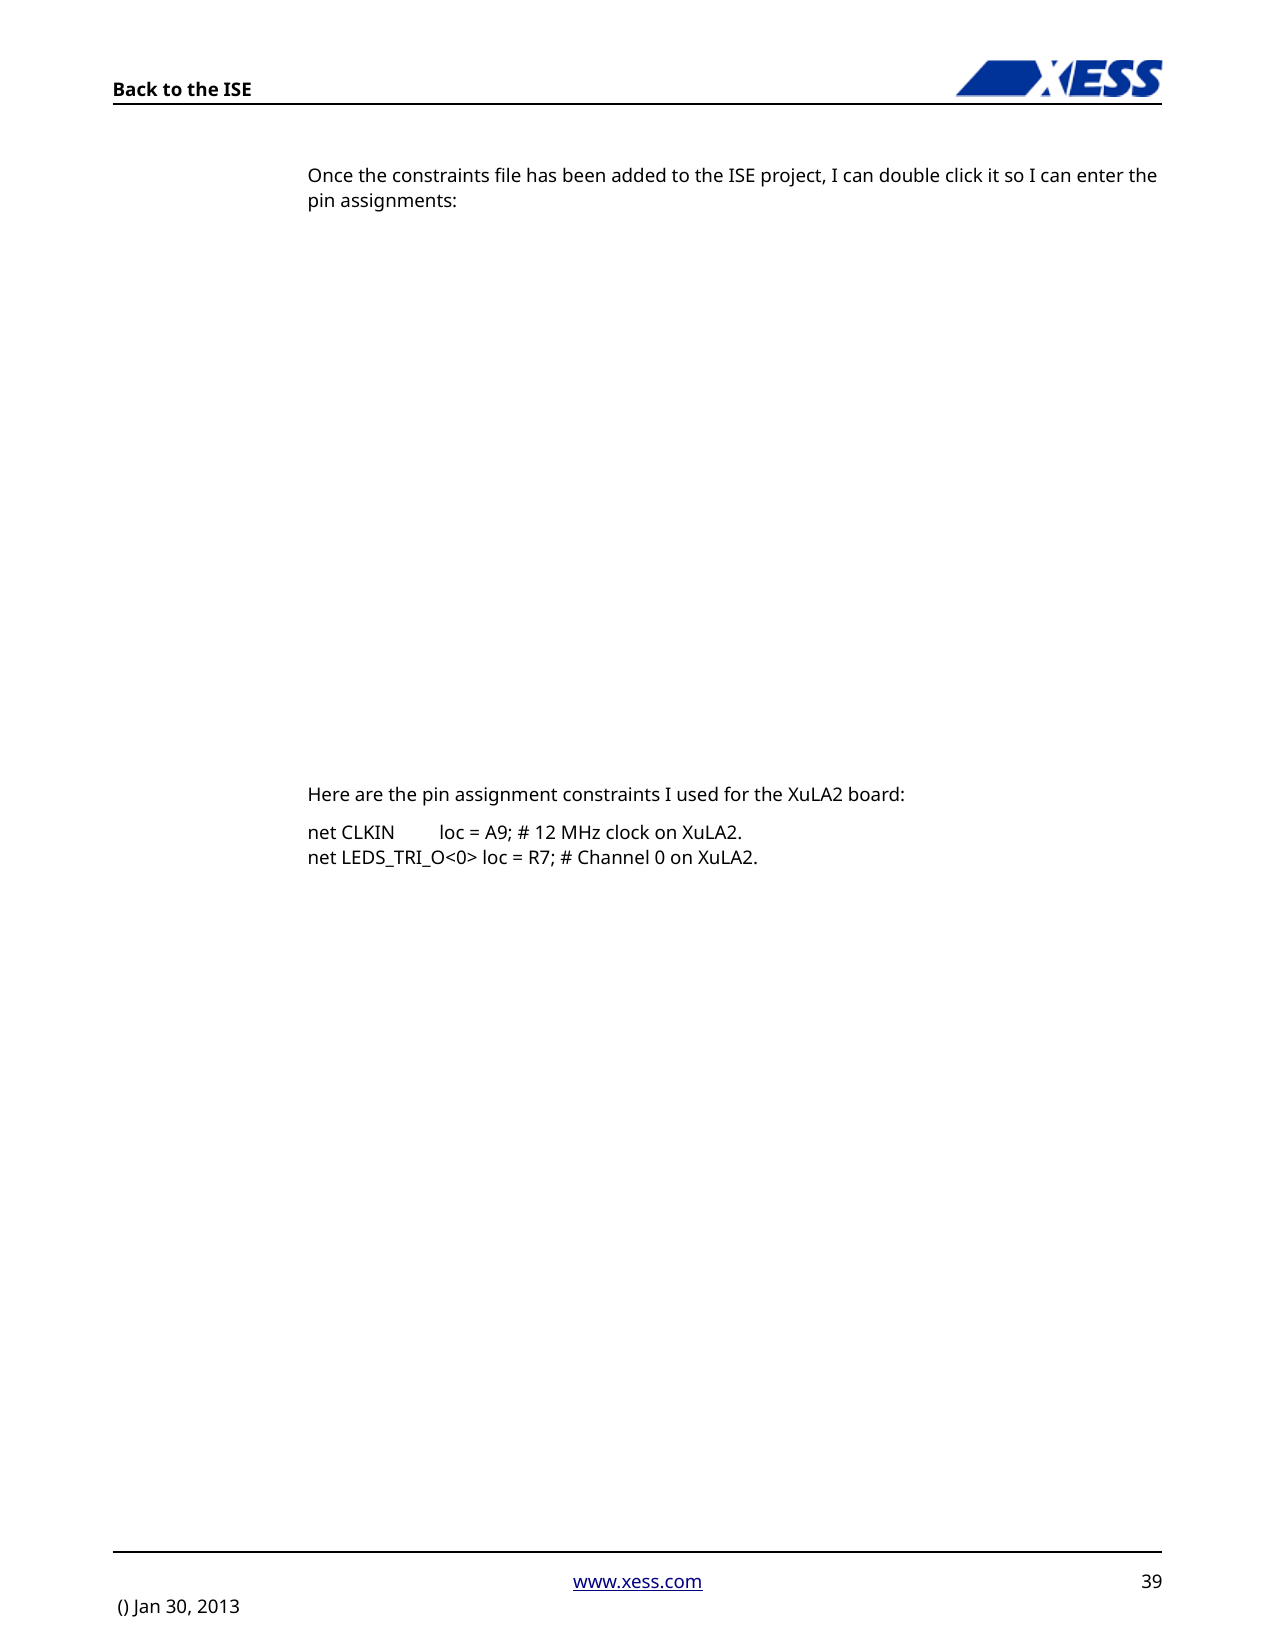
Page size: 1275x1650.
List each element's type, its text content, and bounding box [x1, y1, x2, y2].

text Here are the pin assignment constraints I used for the XuLA2 board: [307, 781, 1162, 807]
text Once the constraints file has been added to the ISE project, I can double click it so I can enter the pin assignments: [307, 162, 1162, 213]
picture [955, 60, 1163, 97]
text net CLKIN loc = A9; # 12 MHz clock on XuLA2. net LEDS_TRI_O<0> loc = R7; # Channel 0 on XuLA2. [307, 819, 1162, 870]
